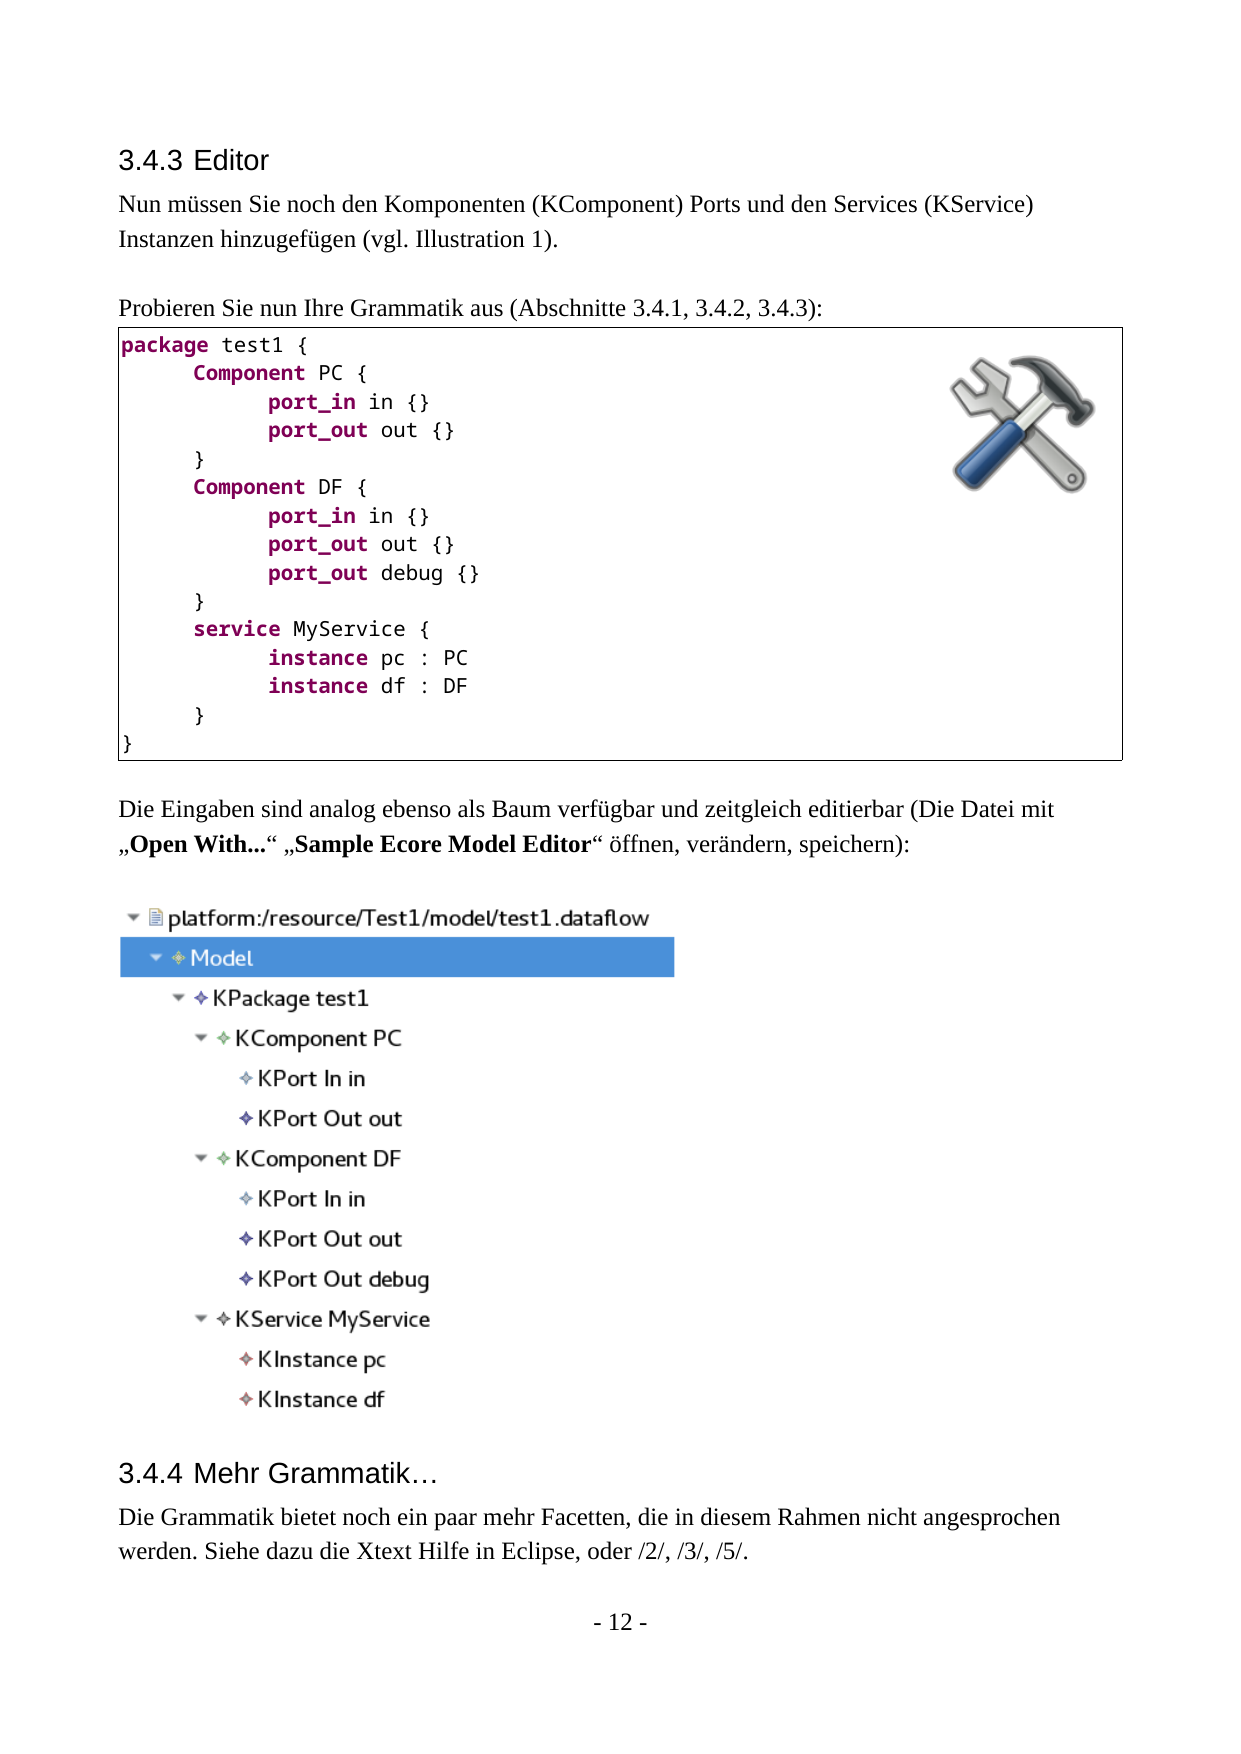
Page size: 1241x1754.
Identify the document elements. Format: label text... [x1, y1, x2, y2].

text Nun müssen Sie noch den Komponenten (KComponent) Ports und den Services (KService) Instanzen hinzugefügen (vgl. Illustration 1). [118, 189, 1122, 252]
text Die Grammatik bietet noch ein paar mehr Facetten, die in diesem Rahmen nicht angesprochen werden. Siehe dazu die Xtext Hilfe in Eclipse, oder /2/, /3/, /5/. [118, 1502, 1122, 1565]
text package test1 { [119, 328, 1122, 356]
text port_in in {} [119, 498, 1122, 526]
text [1097, 441, 1122, 469]
text port_in in {} [119, 384, 948, 412]
text Die Eingaben sind analog ebenso als Baum verfügbar und zeitgleich editierbar (Die Datei mit „Open With...“ „Sample Ecore Model Editor“ öffnen, verändern, speichern): [118, 794, 1122, 857]
text Probieren Sie nun Ihre Grammatik aus (Abschnitte 3.4.1, 3.4.2, 3.4.3): [118, 293, 1122, 321]
text } [119, 441, 948, 469]
text [1097, 384, 1122, 412]
text port_out out {} [119, 526, 1122, 554]
text Component PC { [119, 356, 948, 384]
picture [948, 349, 1097, 497]
subtitle Mehr Grammatik… [118, 1456, 1122, 1489]
text port_out debug {} [119, 554, 1122, 583]
text [1097, 356, 1122, 384]
text } [119, 697, 1122, 725]
text service MyService { [119, 611, 1122, 640]
text } [119, 583, 1122, 611]
subtitle Editor [118, 143, 1122, 177]
picture [118, 897, 675, 1426]
text instance df : DF [119, 668, 1122, 697]
text Component DF { [119, 469, 1122, 498]
text [1097, 412, 1122, 441]
text port_out out {} [119, 412, 948, 441]
text instance pc : PC [119, 640, 1122, 668]
text } [119, 725, 1122, 760]
